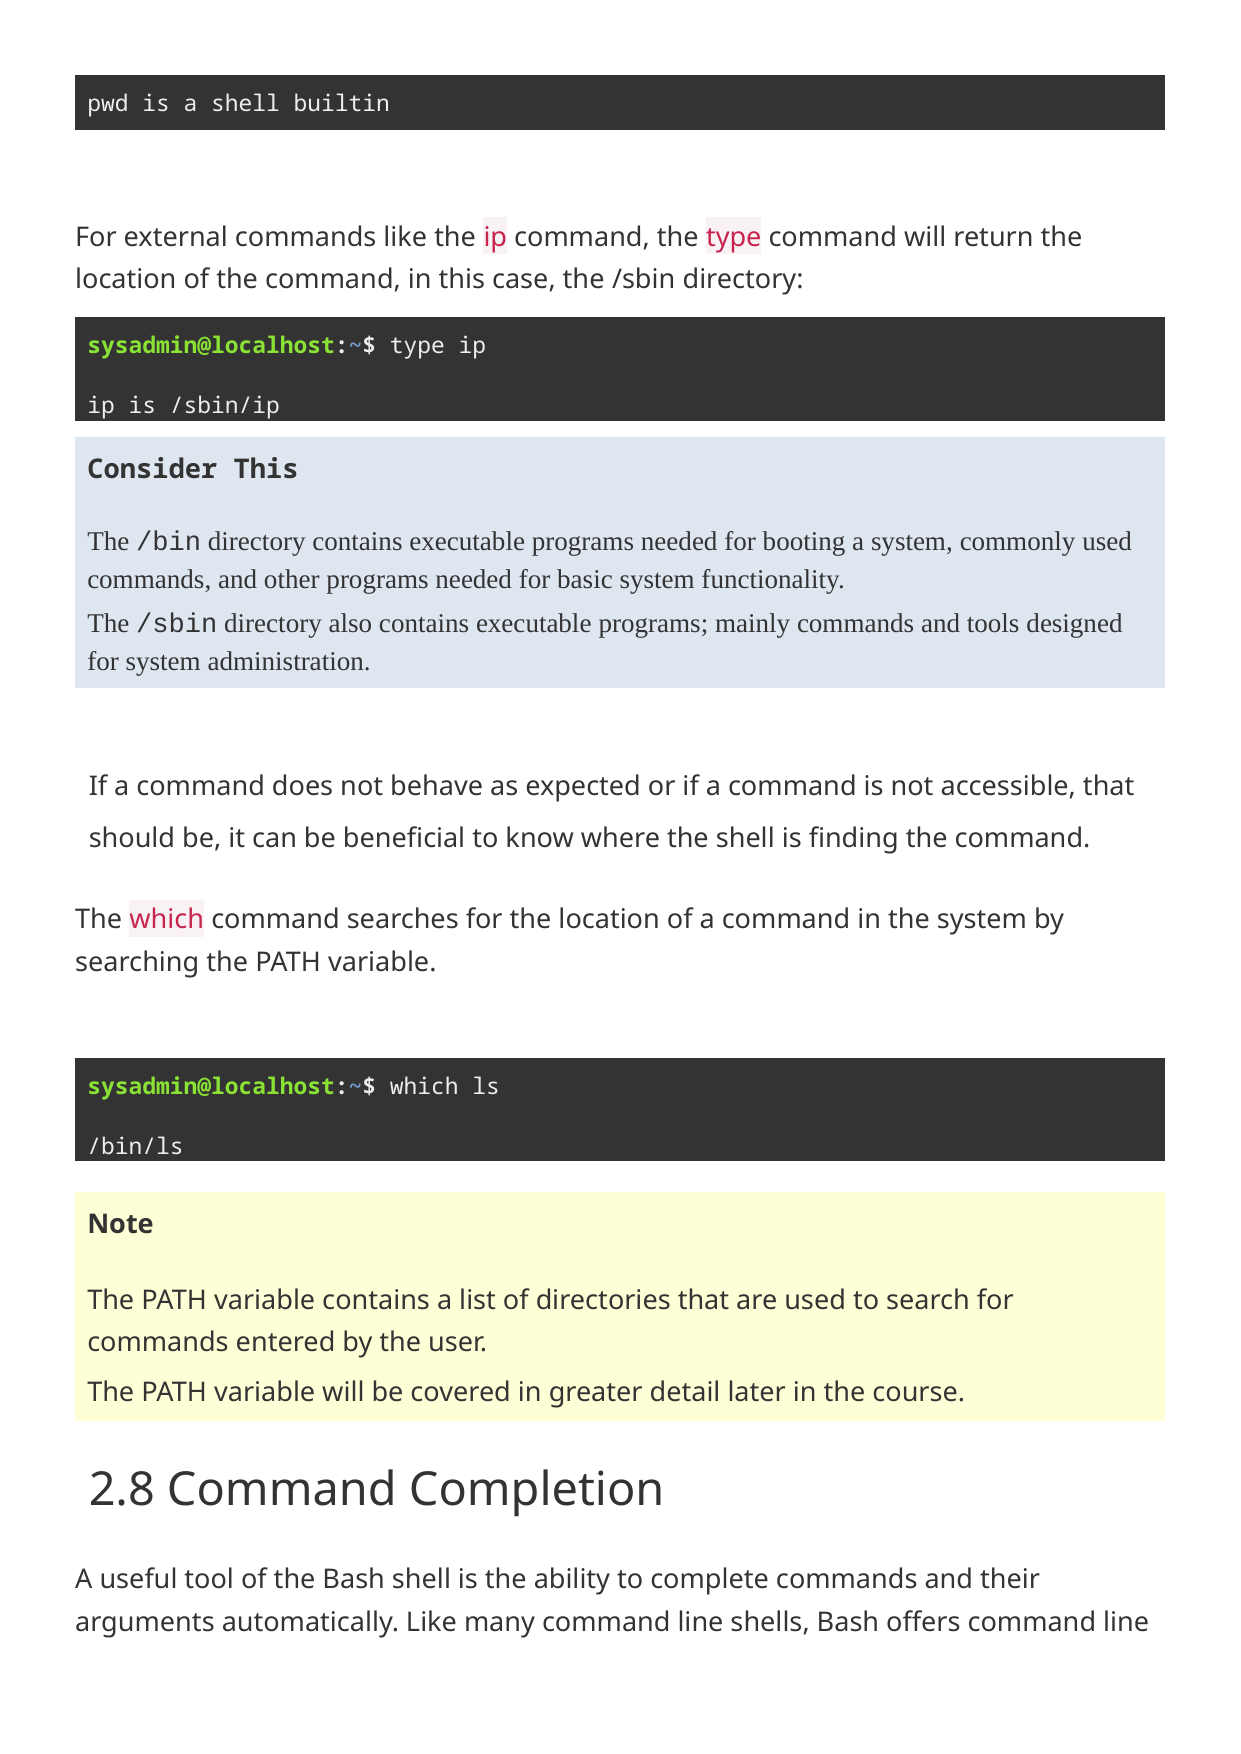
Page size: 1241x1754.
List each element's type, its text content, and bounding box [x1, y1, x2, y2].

text ip is /sbin/ip [75, 377, 1165, 421]
text The PATH variable will be covered in greater detail later in the course. [75, 1361, 1165, 1421]
text sysadmin@localhost:~$ type ip [75, 317, 1165, 361]
text The PATH variable contains a list of directories that are used to search for commands entered by the user. [75, 1268, 1165, 1359]
text For external commands like the ip command, the type command will return the location of the command, in this case, the /sbin directory: [75, 217, 1165, 296]
text The /sbin directory also contains executable programs; mainly commands and tools designed for system administration. [75, 595, 1165, 688]
text pwd is a shell builtin [75, 75, 1165, 130]
text A useful tool of the Bash shell is the ability to complete commands and their arguments automatically. Like many command line shells, Bash offers command line [75, 1559, 1165, 1639]
text Note [75, 1192, 1165, 1241]
text The /bin directory contains executable programs needed for booting a system, commonly used commands, and other programs needed for basic system functionality. [75, 513, 1165, 594]
text The which command searches for the location of a command in the system by searching the PATH variable. [75, 900, 1165, 979]
text sysadmin@localhost:~$ which ls [75, 1058, 1165, 1101]
text If a command does not behave as expected or if a command is not accessible, that should be, it can be beneficial to know where the shell is finding the command. [75, 752, 1165, 869]
text Consider This [75, 437, 1165, 486]
text /bin/ls [75, 1118, 1165, 1161]
subtitle 2.8 Command Completion [75, 1442, 1165, 1533]
